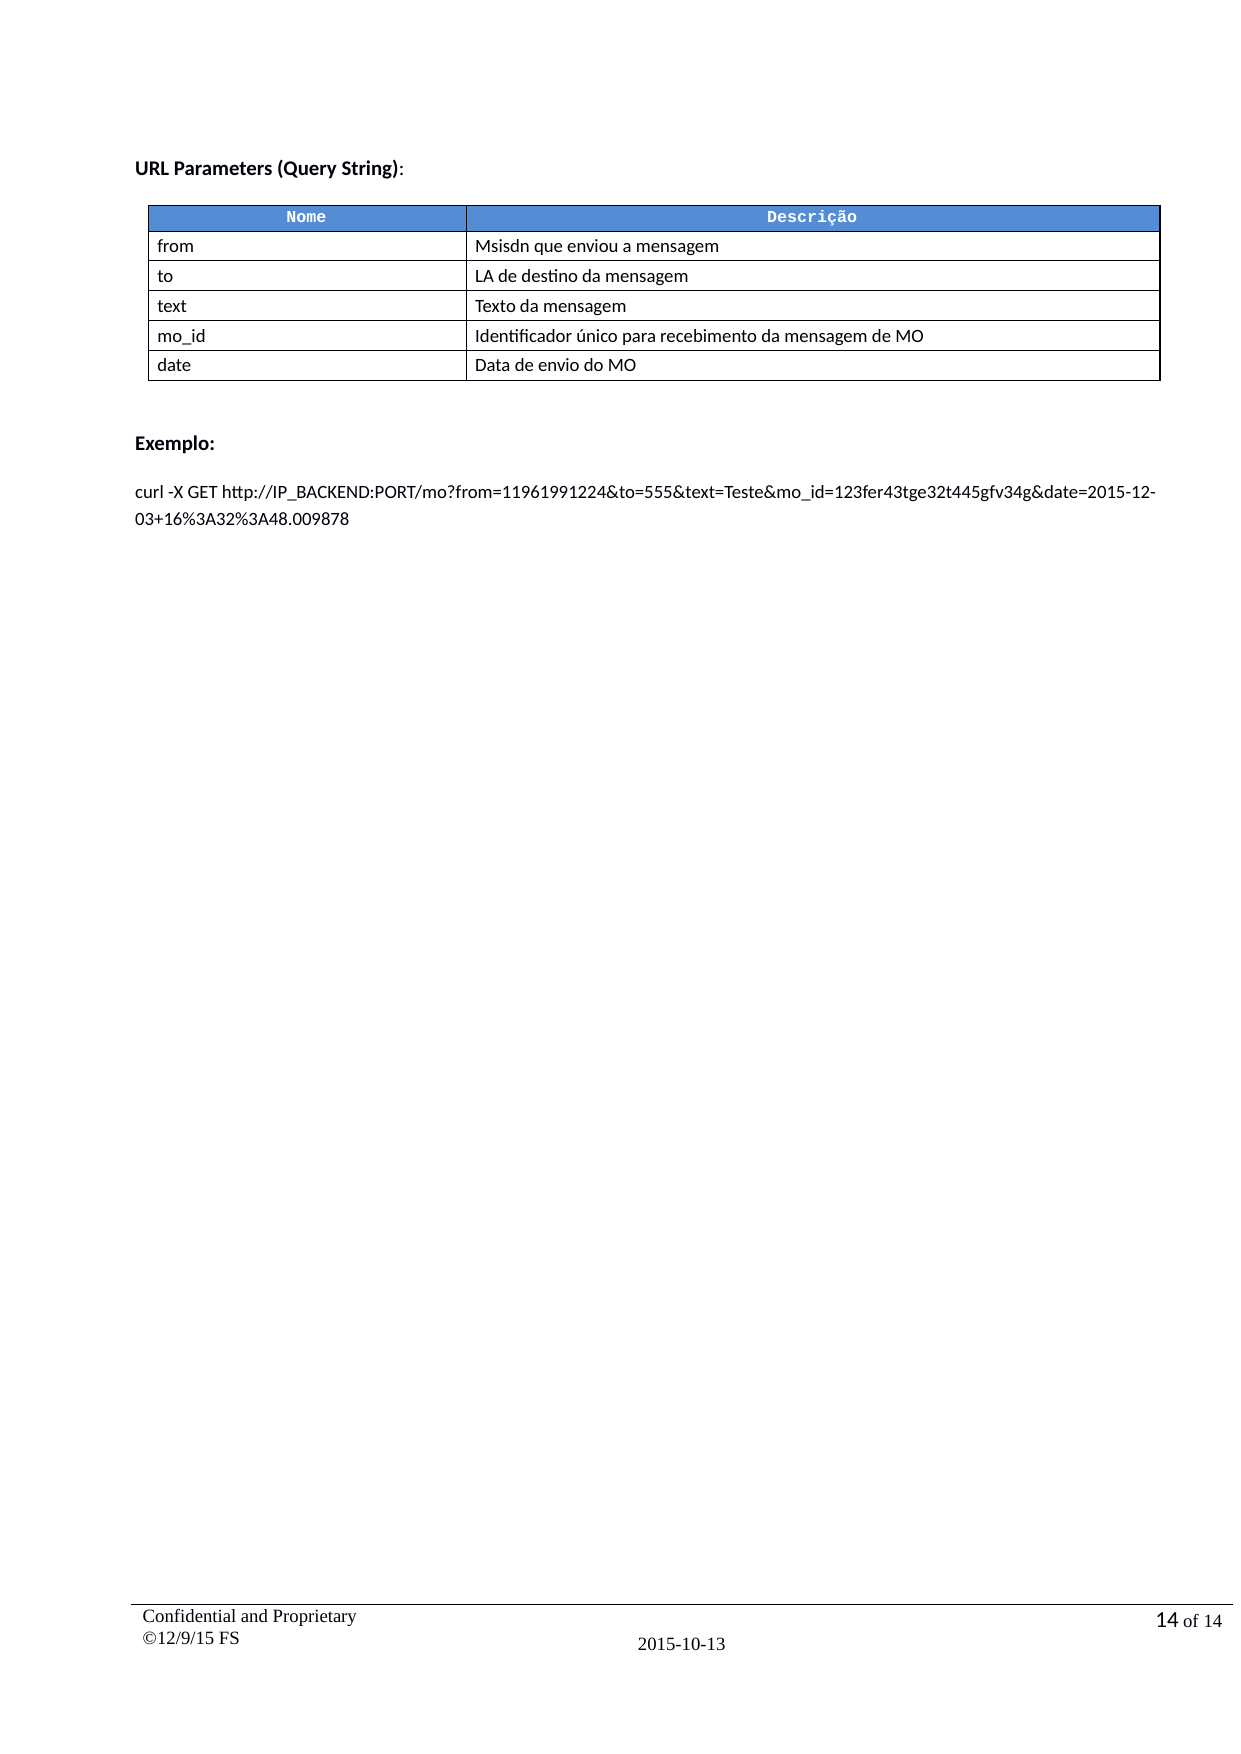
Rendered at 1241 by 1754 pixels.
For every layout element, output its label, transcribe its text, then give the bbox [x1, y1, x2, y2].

text curl -X GET http://IP_BACKEND:PORT/mo?from=11961991224&to=555&text=Teste&mo_id=123fer43tge32t445gfv34g&date=2015-12-03+16%3A32%3A48.009878 [135, 481, 1162, 530]
table_cell from [149, 232, 466, 260]
text Exemplo: [135, 431, 1162, 456]
table_cell Identificador único para recebimento da mensagem de MO [467, 321, 1159, 350]
table_cell mo_id [149, 321, 466, 350]
table_header Nome [149, 206, 466, 231]
table_header Descrição [467, 206, 1159, 231]
table_cell to [149, 261, 466, 290]
table_cell Texto da mensagem [467, 291, 1159, 320]
table_cell text [149, 291, 466, 320]
table_cell date [149, 351, 466, 379]
table_cell Msisdn que enviou a mensagem [467, 232, 1159, 260]
table_cell Data de envio do MO [467, 351, 1159, 379]
table_cell LA de destino da mensagem [467, 261, 1159, 290]
text URL Parameters (Query String): [135, 155, 1162, 180]
